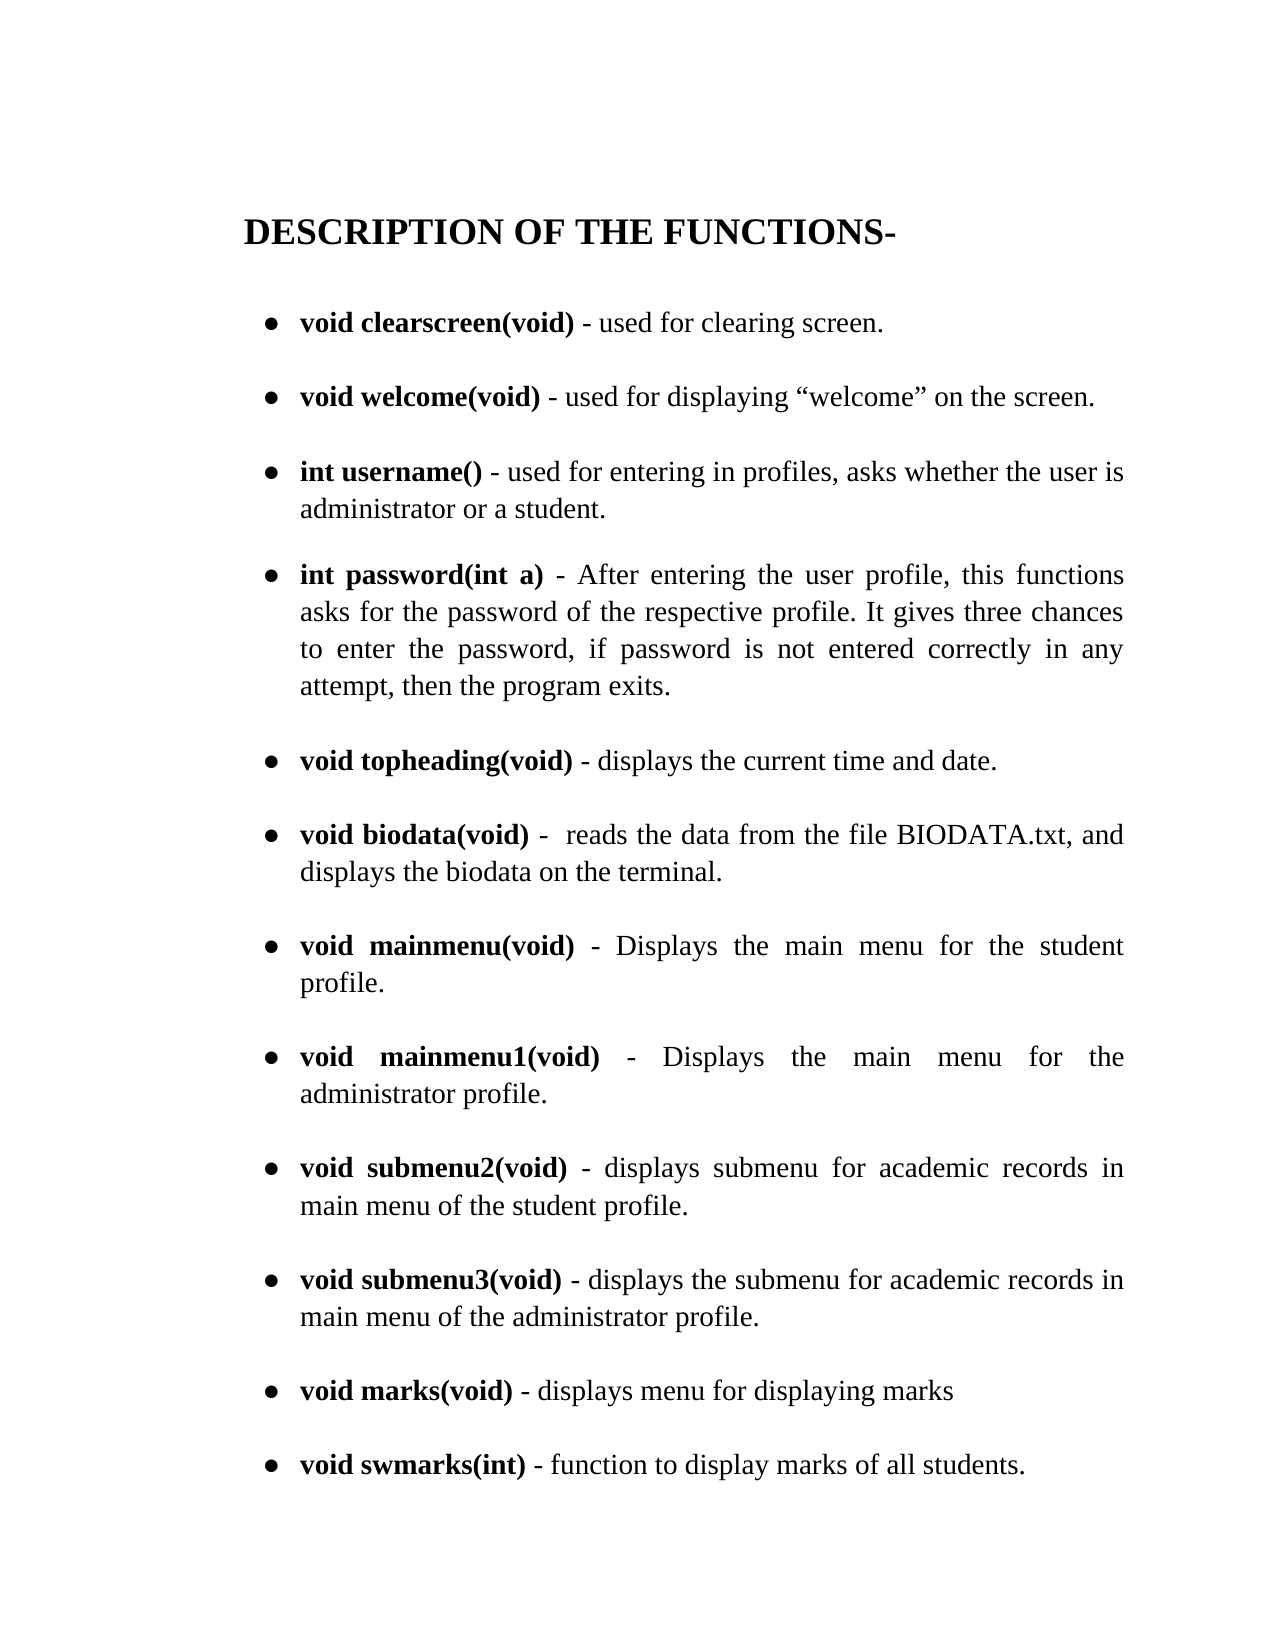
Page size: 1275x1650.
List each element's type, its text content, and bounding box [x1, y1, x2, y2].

list void marks(void) - displays menu for displaying marks [262, 1374, 1125, 1407]
list void biodata(void) - reads the data from the file BIODATA.txt, and displays the biodata on the terminal. [262, 818, 1125, 887]
list void mainmenu(void) - Displays the main menu for the student profile. [262, 929, 1125, 999]
text DESCRIPTION OF THE FUNCTIONS- [150, 211, 1125, 253]
list void topheading(void) - displays the current time and date. [262, 744, 1125, 776]
list void clearscreen(void) - used for clearing screen. [262, 307, 1125, 339]
list void welcome(void) - used for displaying “welcome” on the screen. [262, 381, 1125, 413]
list void submenu3(void) - displays the submenu for academic records in main menu of the administrator profile. [262, 1263, 1125, 1332]
list int username() - used for entering in profiles, asks whether the user is administrator or a student. [262, 455, 1125, 524]
list void swmarks(int) - function to display marks of all students. [262, 1448, 1125, 1481]
list int password(int a) - After entering the user profile, this functions asks for the password of the respective profile. It gives three chances to enter the password, if password is not entered correctly in any attempt, then the program exits. [262, 558, 1125, 702]
list void submenu2(void) - displays submenu for academic records in main menu of the student profile. [262, 1152, 1125, 1221]
list void mainmenu1(void) - Displays the main menu for the administrator profile. [262, 1041, 1125, 1110]
